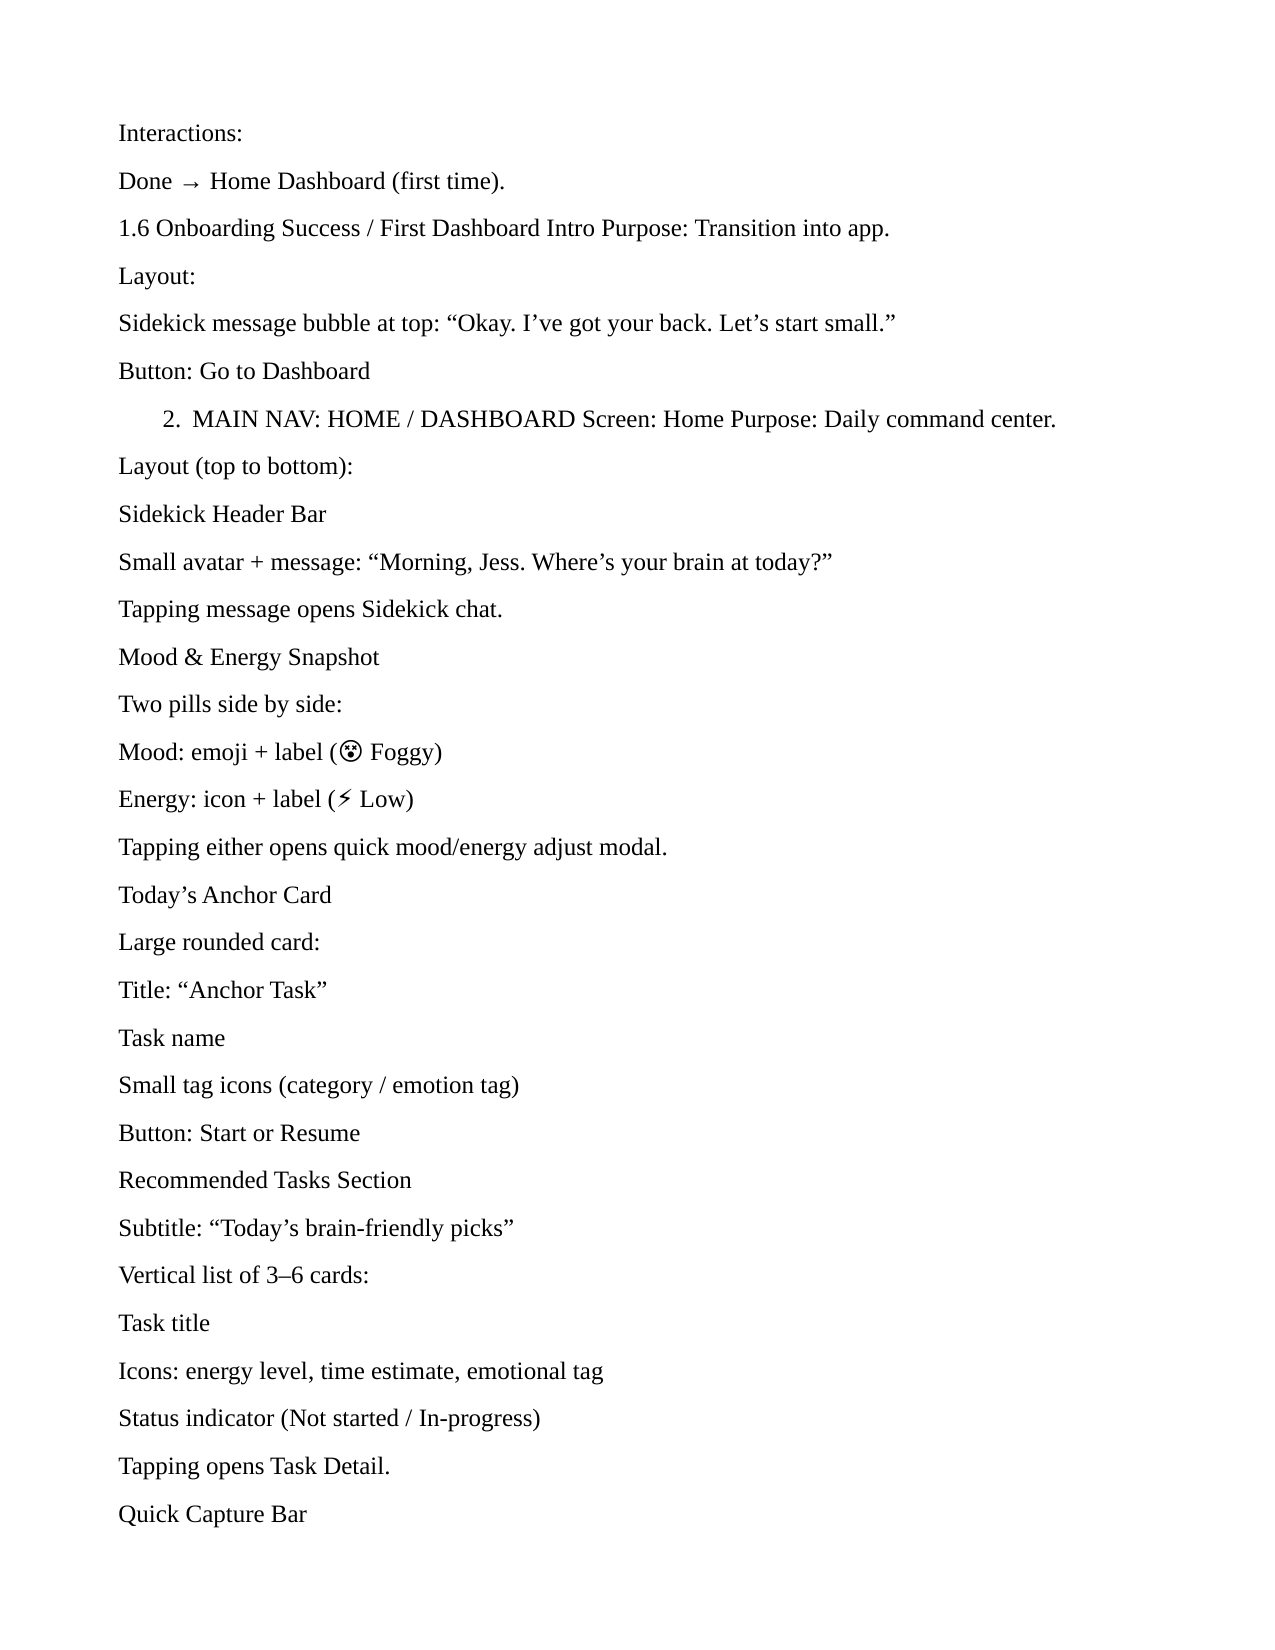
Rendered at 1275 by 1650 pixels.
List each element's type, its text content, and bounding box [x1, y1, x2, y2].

text Done → Home Dashboard (first time). [118, 166, 1157, 194]
text Mood & Energy Snapshot [118, 642, 1157, 671]
text Interactions: [118, 118, 1157, 147]
text Subtitle: “Today’s brain-friendly picks” [118, 1213, 1157, 1242]
text Energy: icon + label (⚡ Low) [118, 784, 1157, 813]
text Button: Start or Resume [118, 1118, 1157, 1147]
text Vertical list of 3–6 cards: [118, 1261, 1157, 1289]
text Tapping either opens quick mood/energy adjust modal. [118, 832, 1157, 861]
text 1.6 Onboarding Success / First Dashboard Intro Purpose: Transition into app. [118, 213, 1157, 242]
text Two pills side by side: [118, 689, 1157, 718]
text Layout: [118, 261, 1157, 290]
text Title: “Anchor Task” [118, 975, 1157, 1004]
text Task name [118, 1023, 1157, 1051]
text Today’s Anchor Card [118, 880, 1157, 908]
text Button: Go to Dashboard [118, 356, 1157, 385]
text Layout (top to bottom): [118, 451, 1157, 480]
text Mood: emoji + label (😵 Foggy) [118, 737, 1157, 766]
text Status indicator (Not started / In-progress) [118, 1403, 1157, 1432]
text Tapping message opens Sidekick chat. [118, 594, 1157, 623]
text Task title [118, 1308, 1157, 1337]
text Sidekick Header Bar [118, 499, 1157, 528]
text Recommended Tasks Section [118, 1165, 1157, 1194]
list MAIN NAV: HOME / DASHBOARD Screen: Home Purpose: Daily command center. [162, 404, 1157, 432]
text Sidekick message bubble at top: “Okay. I’ve got your back. Let’s start small.” [118, 308, 1157, 337]
text Small tag icons (category / emotion tag) [118, 1070, 1157, 1099]
text Quick Capture Bar [118, 1499, 1157, 1527]
text Small avatar + message: “Morning, Jess. Where’s your brain at today?” [118, 547, 1157, 575]
text Icons: energy level, time estimate, emotional tag [118, 1356, 1157, 1384]
text Large rounded card: [118, 927, 1157, 956]
text Tapping opens Task Detail. [118, 1451, 1157, 1480]
